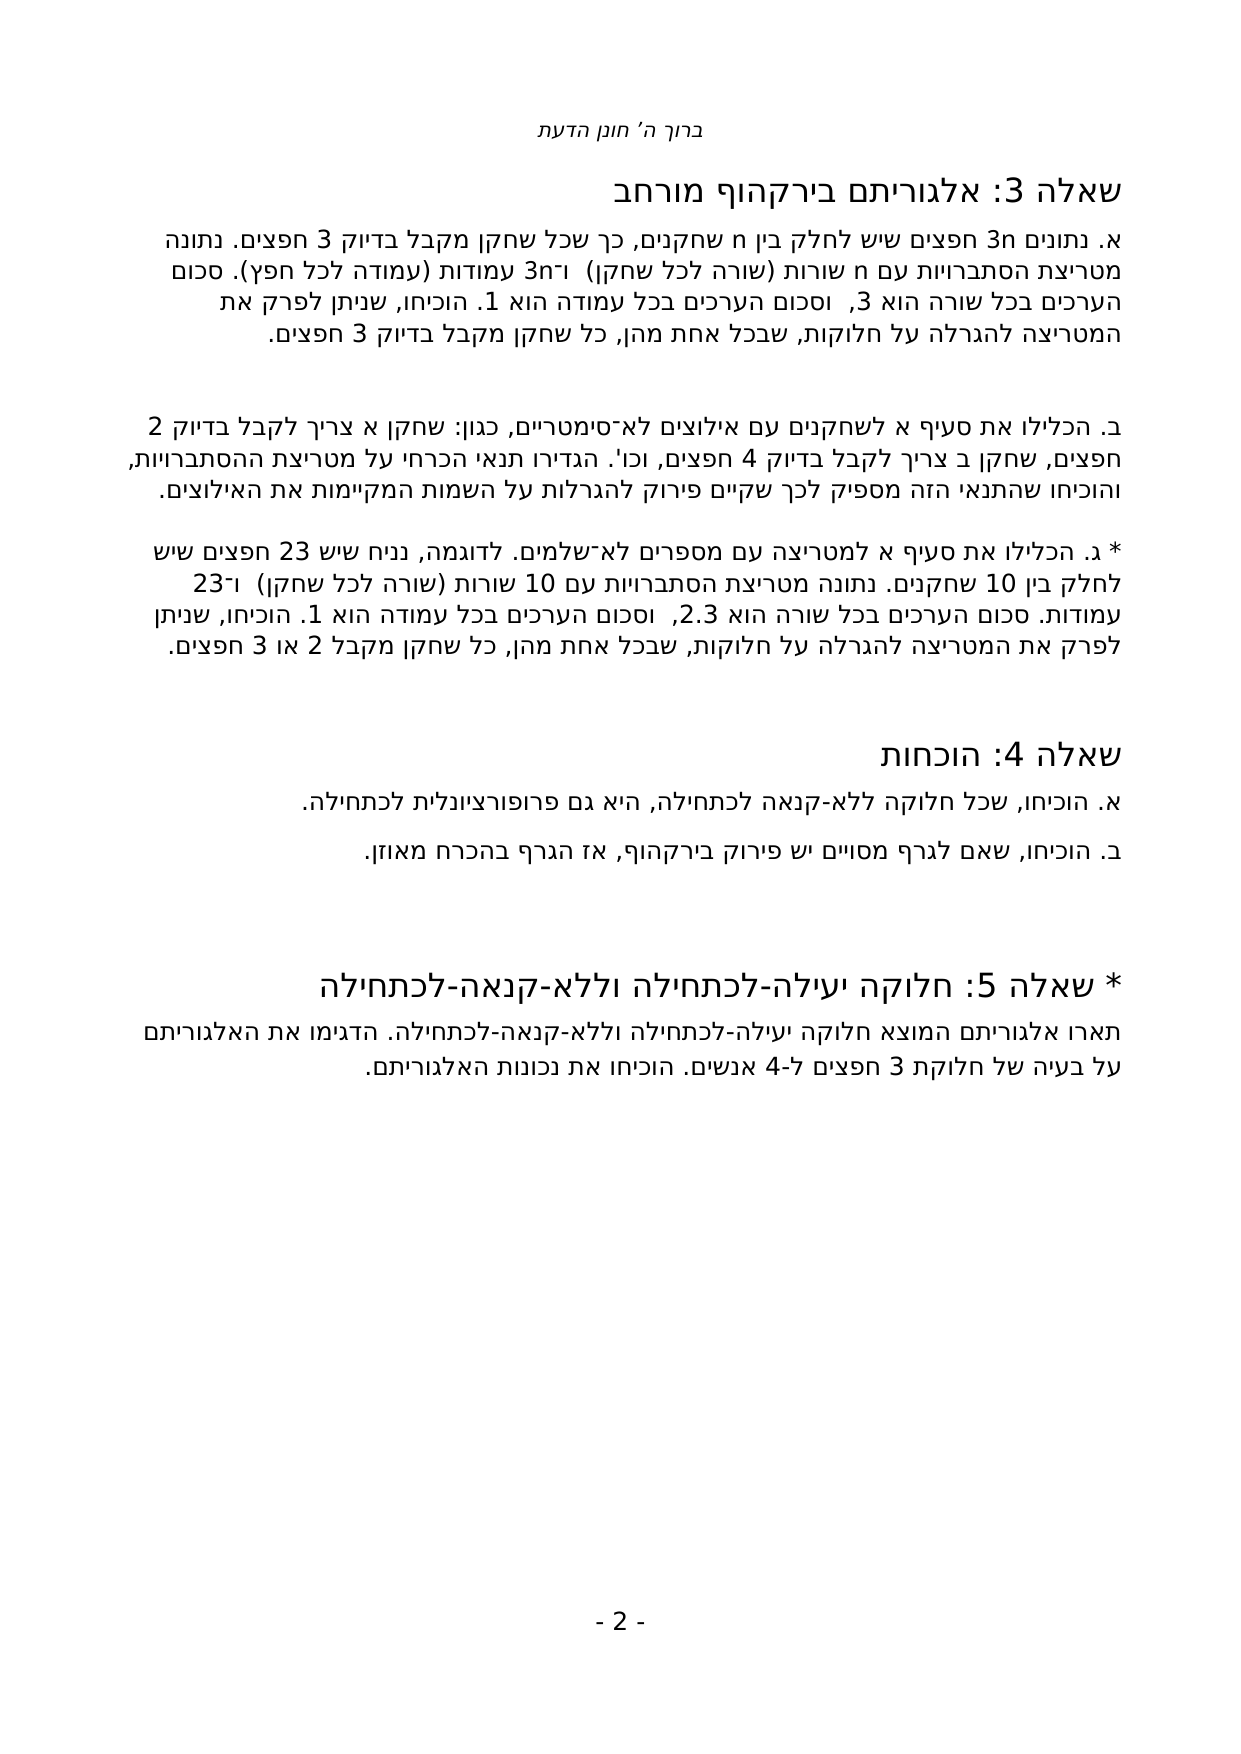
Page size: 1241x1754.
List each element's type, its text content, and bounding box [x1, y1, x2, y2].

text ב. הוכיחו, שאם לגרף מסויים יש פירוק בירקהוף, אז הגרף בהכרח מאוזן. [118, 836, 1122, 865]
text תארו אלגוריתם המוצא חלוקה יעילה-לכתחילה וללא-קנאה-לכתחילה. הדגימו את האלגוריתם על בעיה של חלוקת 3 חפצים ל-4 אנשים. הוכיחו את נכונות האלגוריתם. [118, 1018, 1122, 1082]
text א. הוכיחו, שכל חלוקה ללא-קנאה לכתחילה, היא גם פרופורציונלית לכתחילה. [118, 787, 1122, 816]
text ב. הכלילו את סעיף א לשחקנים עם אילוצים לא־סימטריים, כגון: שחקן א צריך לקבל בדיוק 2 חפצים, שחקן ב צריך לקבל בדיוק 4 חפצים, וכו'. הגדירו תנאי הכרחי על מטריצת ההסתברויות, והוכיחו שהתנאי הזה מספיק לכך שקיים פירוק להגרלות על השמות המקיימות את האילוצים. [118, 411, 1122, 504]
text * ג. הכלילו את סעיף א למטריצה עם מספרים לא־שלמים. לדוגמה, נניח שיש 23 חפצים שיש לחלק בין 10 שחקנים. נתונה מטריצת הסתברויות עם 10 שורות (שורה לכל שחקן) ו־23 עמודות. סכום הערכים בכל שורה הוא 2.3, וסכום הערכים בכל עמודה הוא 1. הוכיחו, שניתן לפרק את המטריצה להגרלה על חלוקות, שבכל אחת מהן, כל שחקן מקבל 2 או 3 חפצים. [118, 536, 1122, 661]
subtitle שאלה 3: אלגוריתם בירקהוף מורחב [118, 172, 1122, 211]
text א. נתונים 3n חפצים שיש לחלק בין n שחקנים, כך שכל שחקן מקבל בדיוק 3 חפצים. נתונה מטריצת הסתברויות עם n שורות (שורה לכל שחקן) ו־3n עמודות (עמודה לכל חפץ). סכום הערכים בכל שורה הוא 3, וסכום הערכים בכל עמודה הוא 1. הוכיחו, שניתן לפרק את המטריצה להגרלה על חלוקות, שבכל אחת מהן, כל שחקן מקבל בדיוק 3 חפצים. [118, 223, 1122, 348]
subtitle שאלה 4: הוכחות [118, 735, 1122, 774]
subtitle * שאלה 5: חלוקה יעילה-לכתחילה וללא-קנאה-לכתחילה [118, 966, 1122, 1005]
